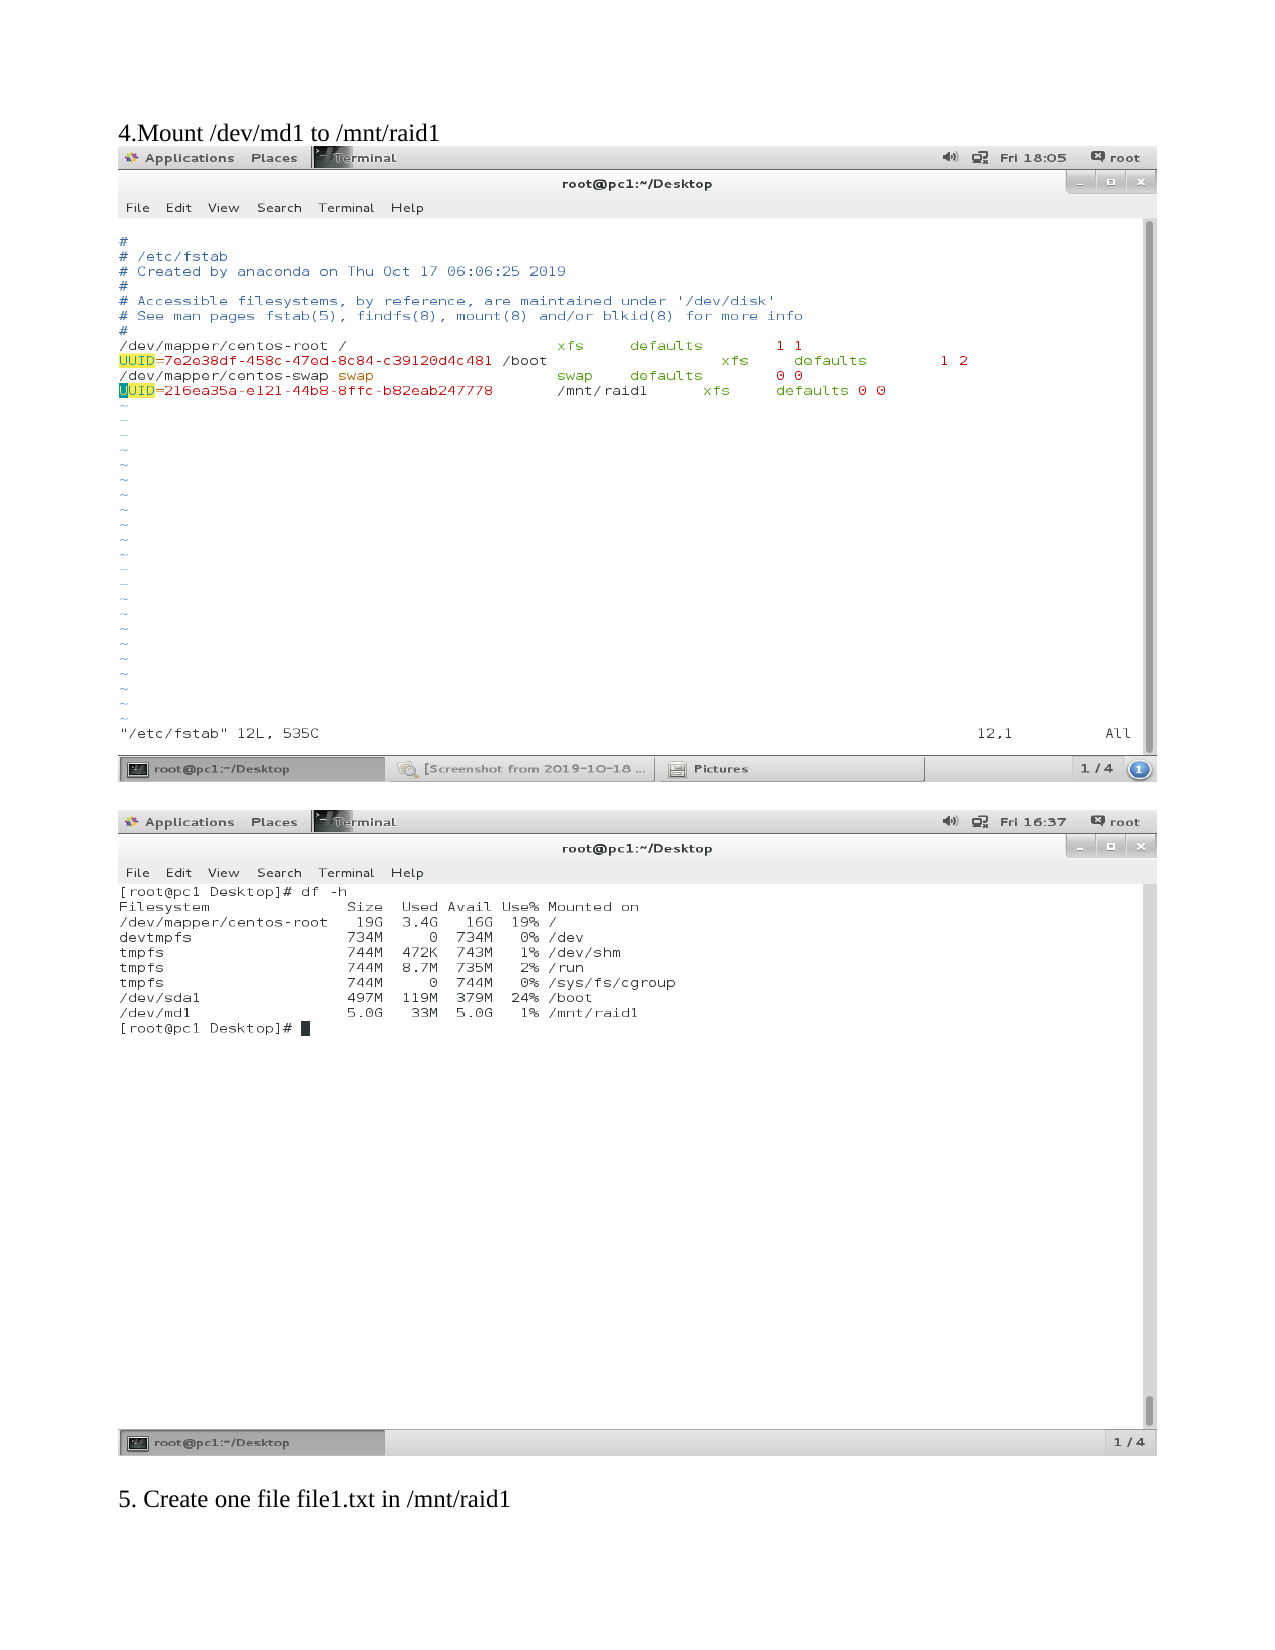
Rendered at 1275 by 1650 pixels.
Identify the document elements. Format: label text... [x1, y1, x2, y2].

text 4.Mount /dev/md1 to /mnt/raid1 [118, 118, 1157, 146]
text 5. Create one file file1.txt in /mnt/raid1 [118, 1484, 1157, 1513]
